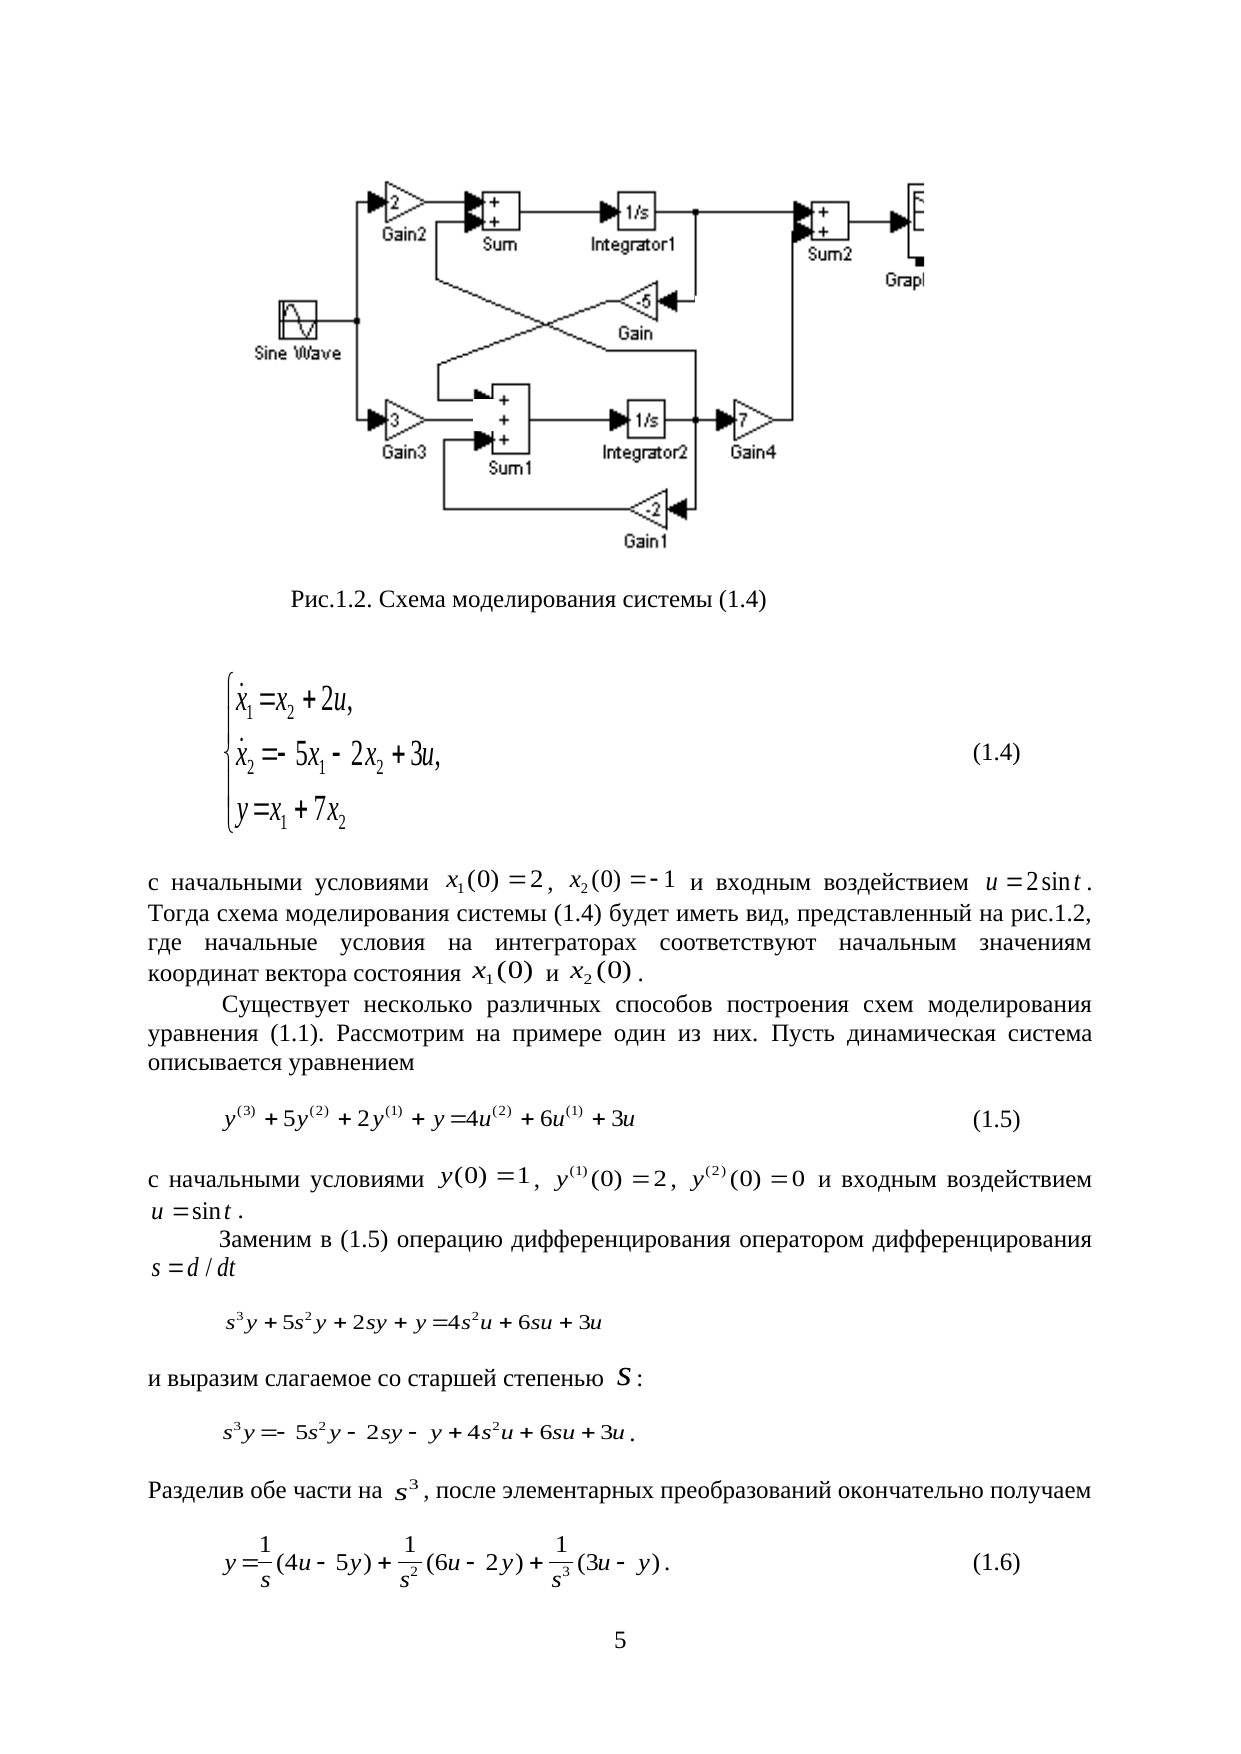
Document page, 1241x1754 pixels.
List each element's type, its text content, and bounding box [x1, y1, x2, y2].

text Заменим в (1.5) операцию дифференцирования оператором дифференцирования [148, 1224, 1092, 1282]
text с начальными условиями , и входным воздействием . Тогда схема моделирования системы (1.4) будет иметь вид, представленный на рис.1.2, где начальные условия на интеграторах соответствуют начальным значениям координат вектора состояния и . [148, 864, 1092, 989]
text (1.5) [148, 1100, 1092, 1136]
text . [148, 1417, 1092, 1448]
text . (1.6) [148, 1530, 1092, 1593]
text и выразим слагаемое со старшей степенью : [148, 1363, 1092, 1392]
text (1.4) [148, 148, 1092, 839]
text Существует несколько различных способов построения схем моделирования уравнения (1.1). Рассмотрим на примере один из них. Пусть динамическая система описывается уравнением [148, 989, 1092, 1075]
text Разделив обе части на , после элементарных преобразований окончательно получаем [148, 1473, 1092, 1505]
text с начальными условиями , , и входным воздействием . [148, 1161, 1092, 1224]
